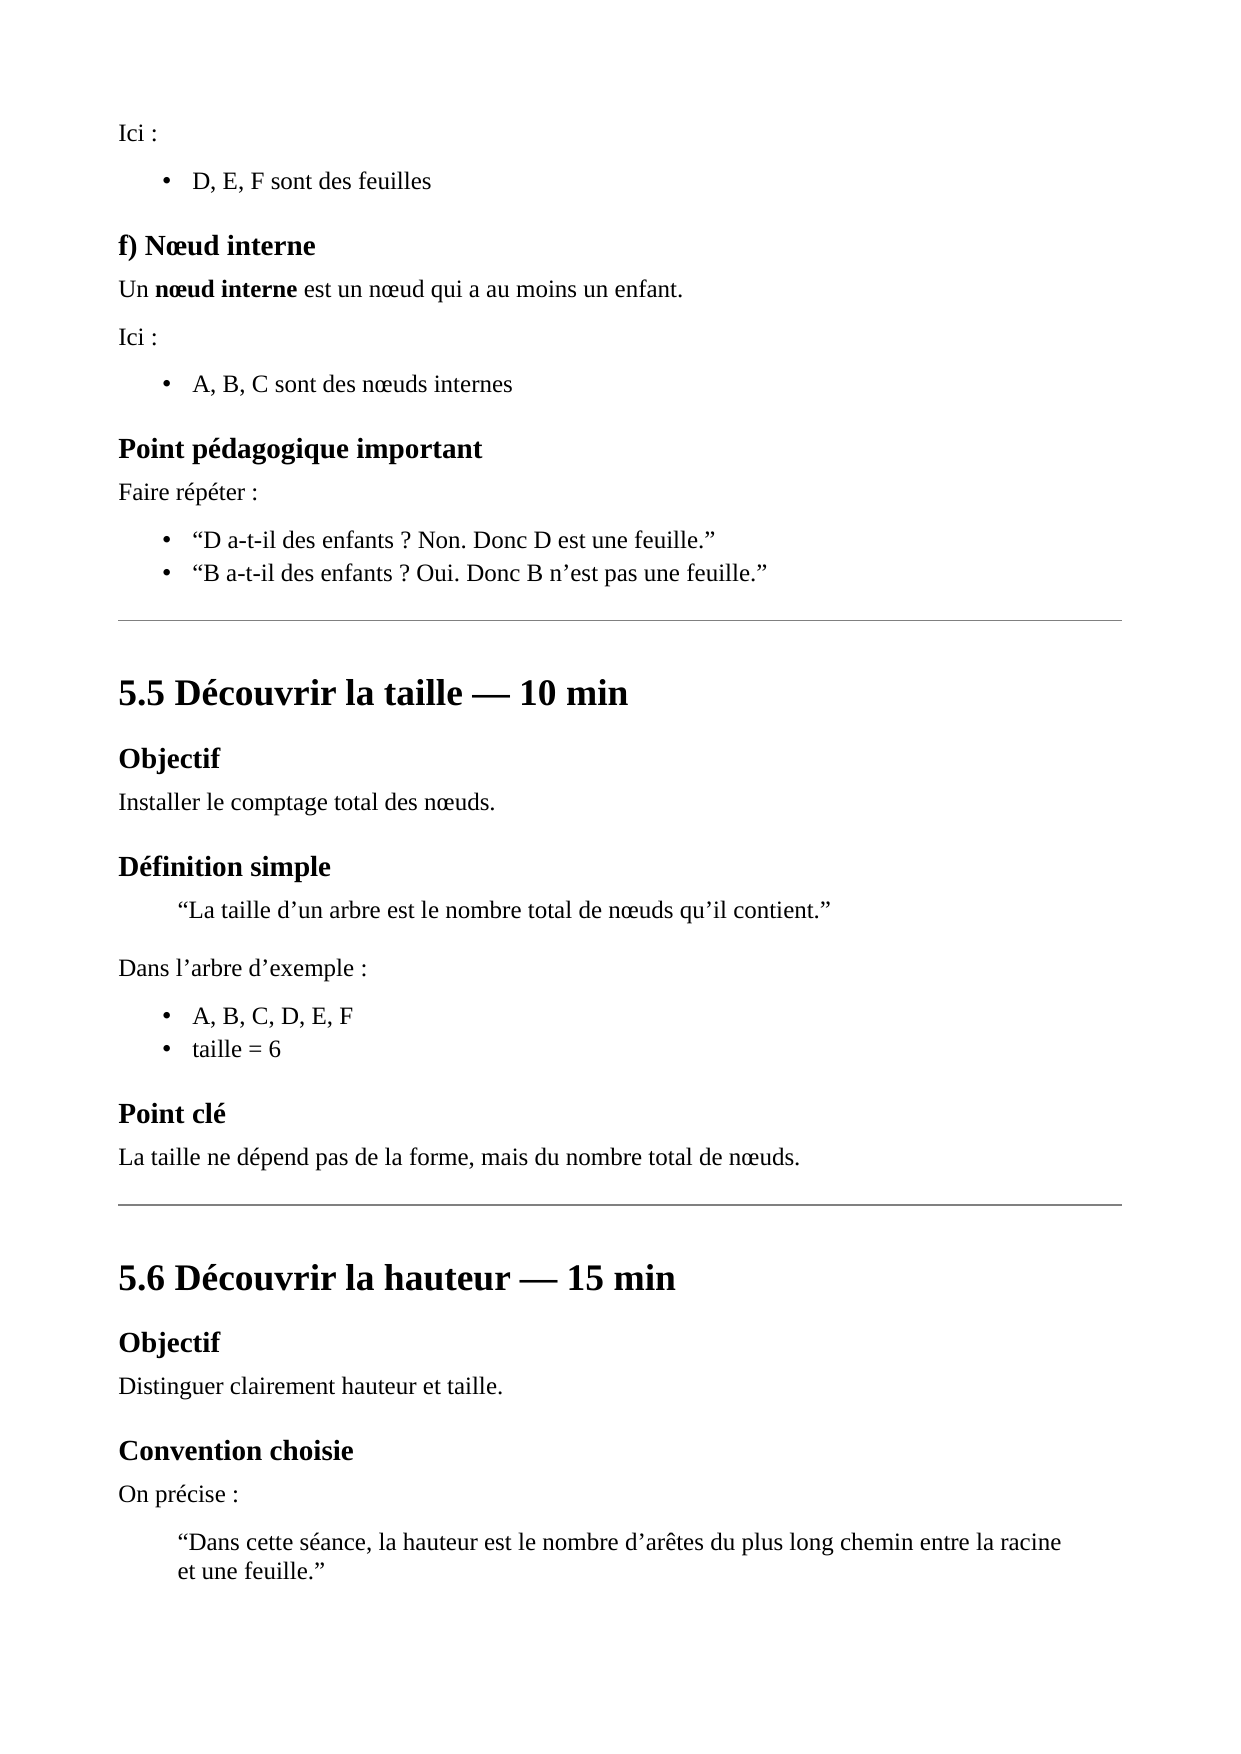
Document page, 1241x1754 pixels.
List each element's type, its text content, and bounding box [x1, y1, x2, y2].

text Dans l’arbre d’exemple : [118, 953, 1122, 982]
text “La taille d’un arbre est le nombre total de nœuds qu’il contient.” [177, 895, 1063, 924]
list A, B, C sont des nœuds internes [162, 369, 1122, 398]
subtitle 5.5 Découvrir la taille — 10 min [118, 671, 1122, 714]
subtitle Point pédagogique important [118, 431, 1122, 465]
list “B a-t-il des enfants ? Oui. Donc B n’est pas une feuille.” [162, 558, 1122, 587]
list taille = 6 [162, 1034, 1122, 1063]
text Faire répéter : [118, 477, 1122, 506]
text Installer le comptage total des nœuds. [118, 787, 1122, 816]
subtitle Objectif [118, 1325, 1122, 1359]
subtitle Objectif [118, 741, 1122, 774]
text “Dans cette séance, la hauteur est le nombre d’arêtes du plus long chemin entre la racine et une feuille.” [177, 1527, 1063, 1584]
subtitle 5.6 Découvrir la hauteur — 15 min [118, 1255, 1122, 1298]
text Distinguer clairement hauteur et taille. [118, 1371, 1122, 1400]
text Un nœud interne est un nœud qui a au moins un enfant. [118, 274, 1122, 303]
subtitle Définition simple [118, 849, 1122, 883]
subtitle f) Nœud interne [118, 228, 1122, 261]
list A, B, C, D, E, F [162, 1001, 1122, 1030]
subtitle Point clé [118, 1096, 1122, 1130]
list “D a-t-il des enfants ? Non. Donc D est une feuille.” [162, 525, 1122, 554]
text La taille ne dépend pas de la forme, mais du nombre total de nœuds. [118, 1142, 1122, 1171]
text Ici : [118, 118, 1122, 147]
text Ici : [118, 322, 1122, 350]
text On précise : [118, 1479, 1122, 1508]
list D, E, F sont des feuilles [162, 166, 1122, 194]
subtitle Convention choisie [118, 1433, 1122, 1467]
